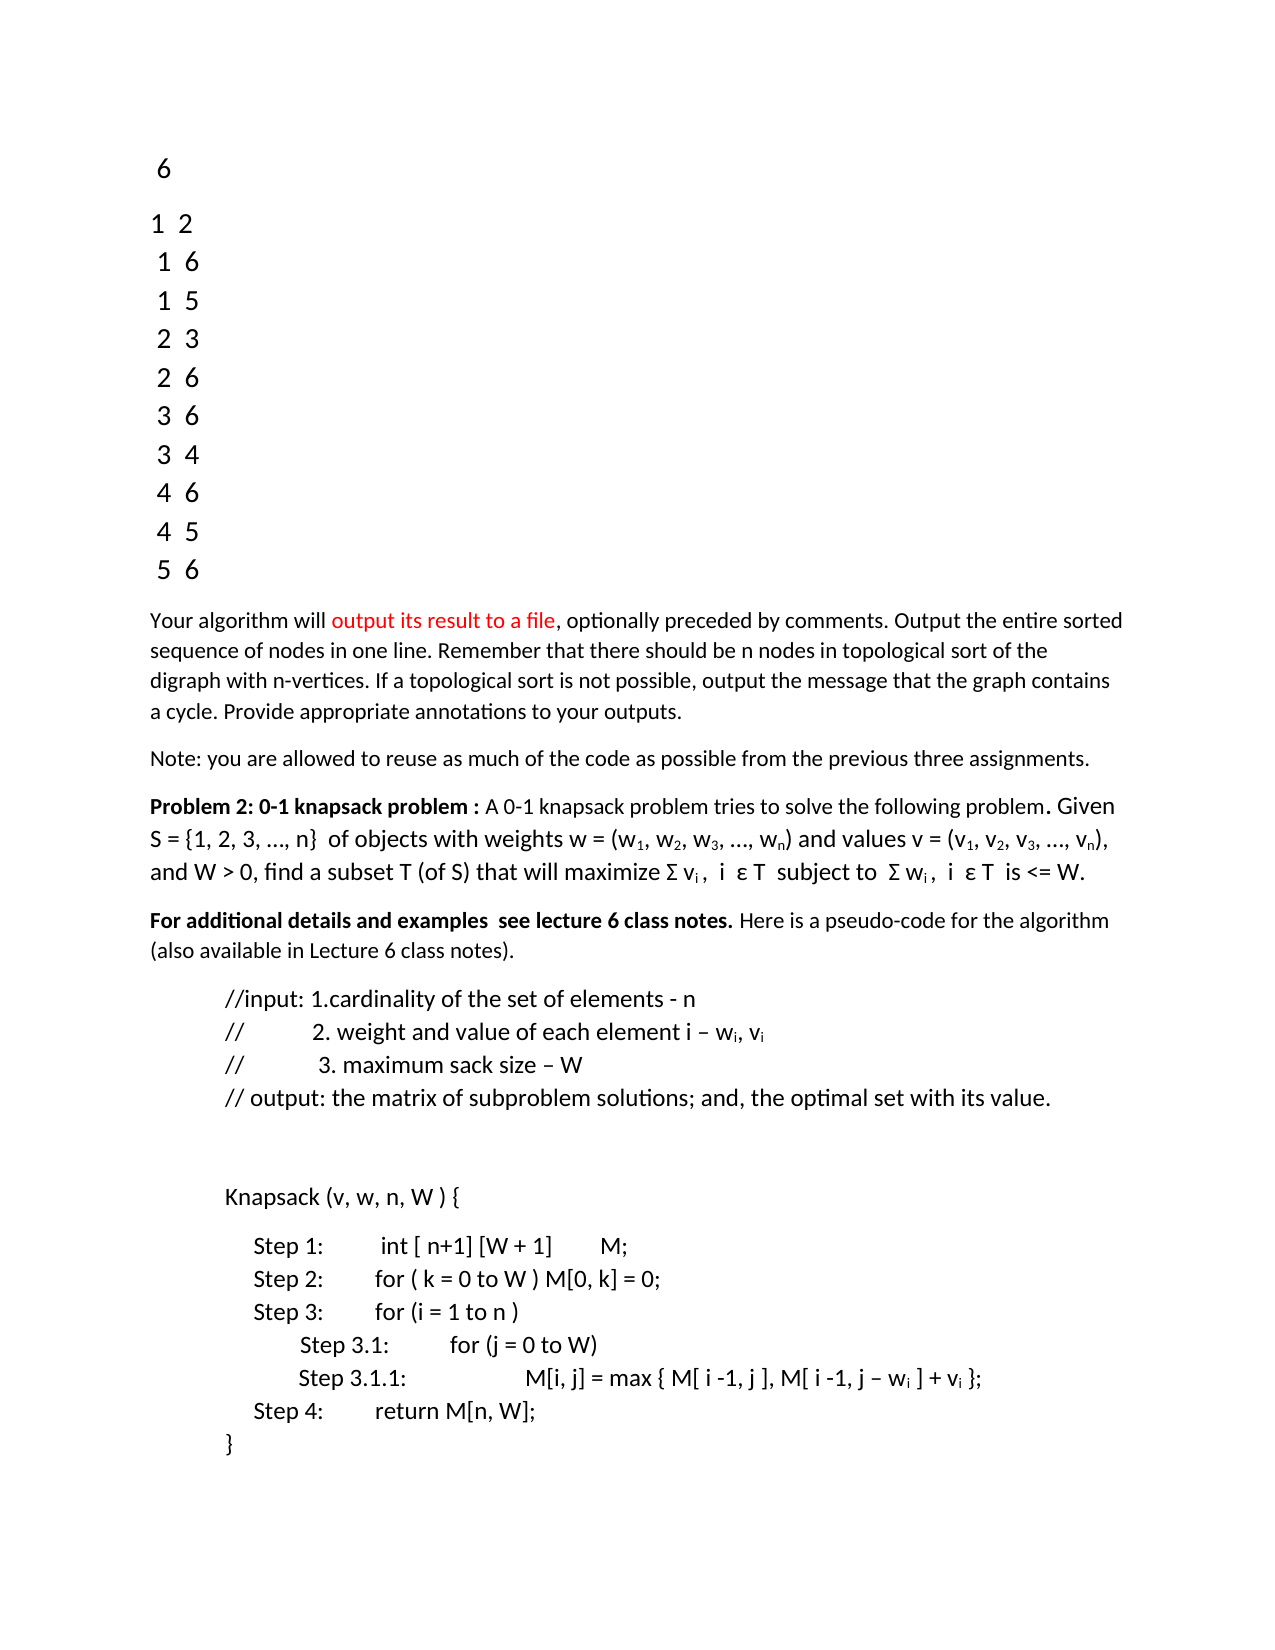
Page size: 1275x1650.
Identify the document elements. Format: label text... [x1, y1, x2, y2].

text //input: 1.cardinality of the set of elements - n // 2. weight and value of each element i – wi, vi // 3. maximum sack size – W // output: the matrix of subproblem solutions; and, the optimal set with its value. [225, 983, 1125, 1112]
text 1 2 1 6 1 5 2 3 2 6 3 6 3 4 4 6 4 5 5 6 [150, 205, 1125, 587]
text For additional details and examples see lecture 6 class notes. Here is a pseudo-code for the algorithm (also available in Lecture 6 class notes). [150, 906, 1125, 964]
text Knapsack (v, w, n, W ) { [225, 1181, 1125, 1211]
text Note: you are allowed to reuse as much of the code as possible from the previous three assignments. [150, 744, 1125, 772]
text Your algorithm will output its result to a file, optionally preceded by comments. Output the entire sorted sequence of nodes in one line. Remember that there should be n nodes in topological sort of the digraph with n-vertices. If a topological sort is not possible, output the message that the graph contains a cycle. Provide appropriate annotations to your outputs. [150, 606, 1125, 725]
text Step 1: int [ n+1] [W + 1] M; Step 2: for ( k = 0 to W ) M[0, k] = 0; Step 3: for (i = 1 to n ) Step 3.1: for (j = 0 to W) Step 3.1.1: M[i, j] = max { M[ i -1, j ], M[ i -1, j – wi ] + vi }; Step 4: return M[n, W]; } [225, 1231, 1125, 1458]
text 6 [150, 150, 1125, 186]
text Problem 2: 0-1 knapsack problem : A 0-1 knapsack problem tries to solve the following problem. Given S = {1, 2, 3, …, n} of objects with weights w = (w1, w2, w3, …, wn) and values v = (v1, v2, v3, …, vn), and W > 0, find a subset T (of S) that will maximize Σ vi , i ε T subject to Σ wi , i ε T is <= W. [150, 791, 1125, 887]
